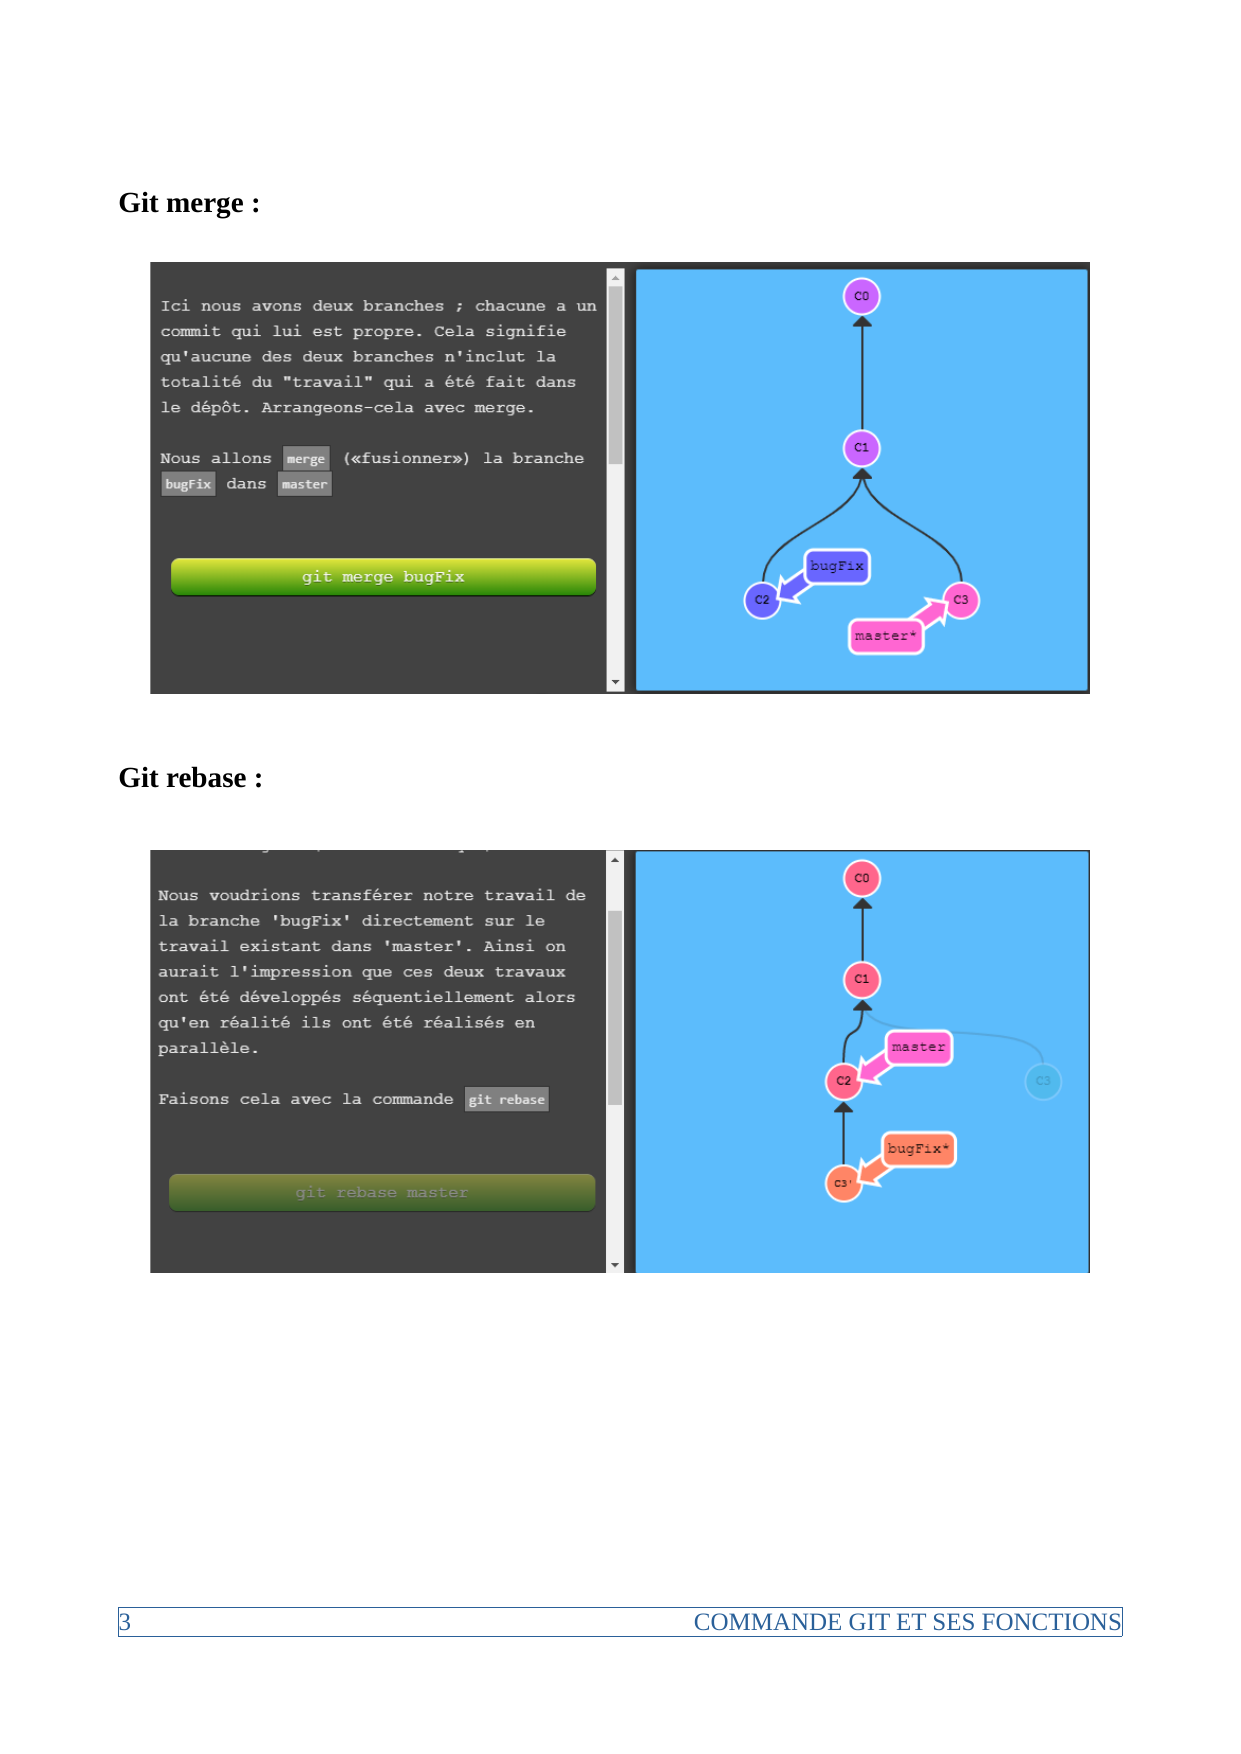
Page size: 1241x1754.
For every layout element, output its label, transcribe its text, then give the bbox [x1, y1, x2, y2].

text Git merge : [118, 185, 1122, 219]
picture [150, 262, 1090, 694]
picture [150, 850, 1090, 1273]
text Git rebase : [118, 761, 1122, 794]
